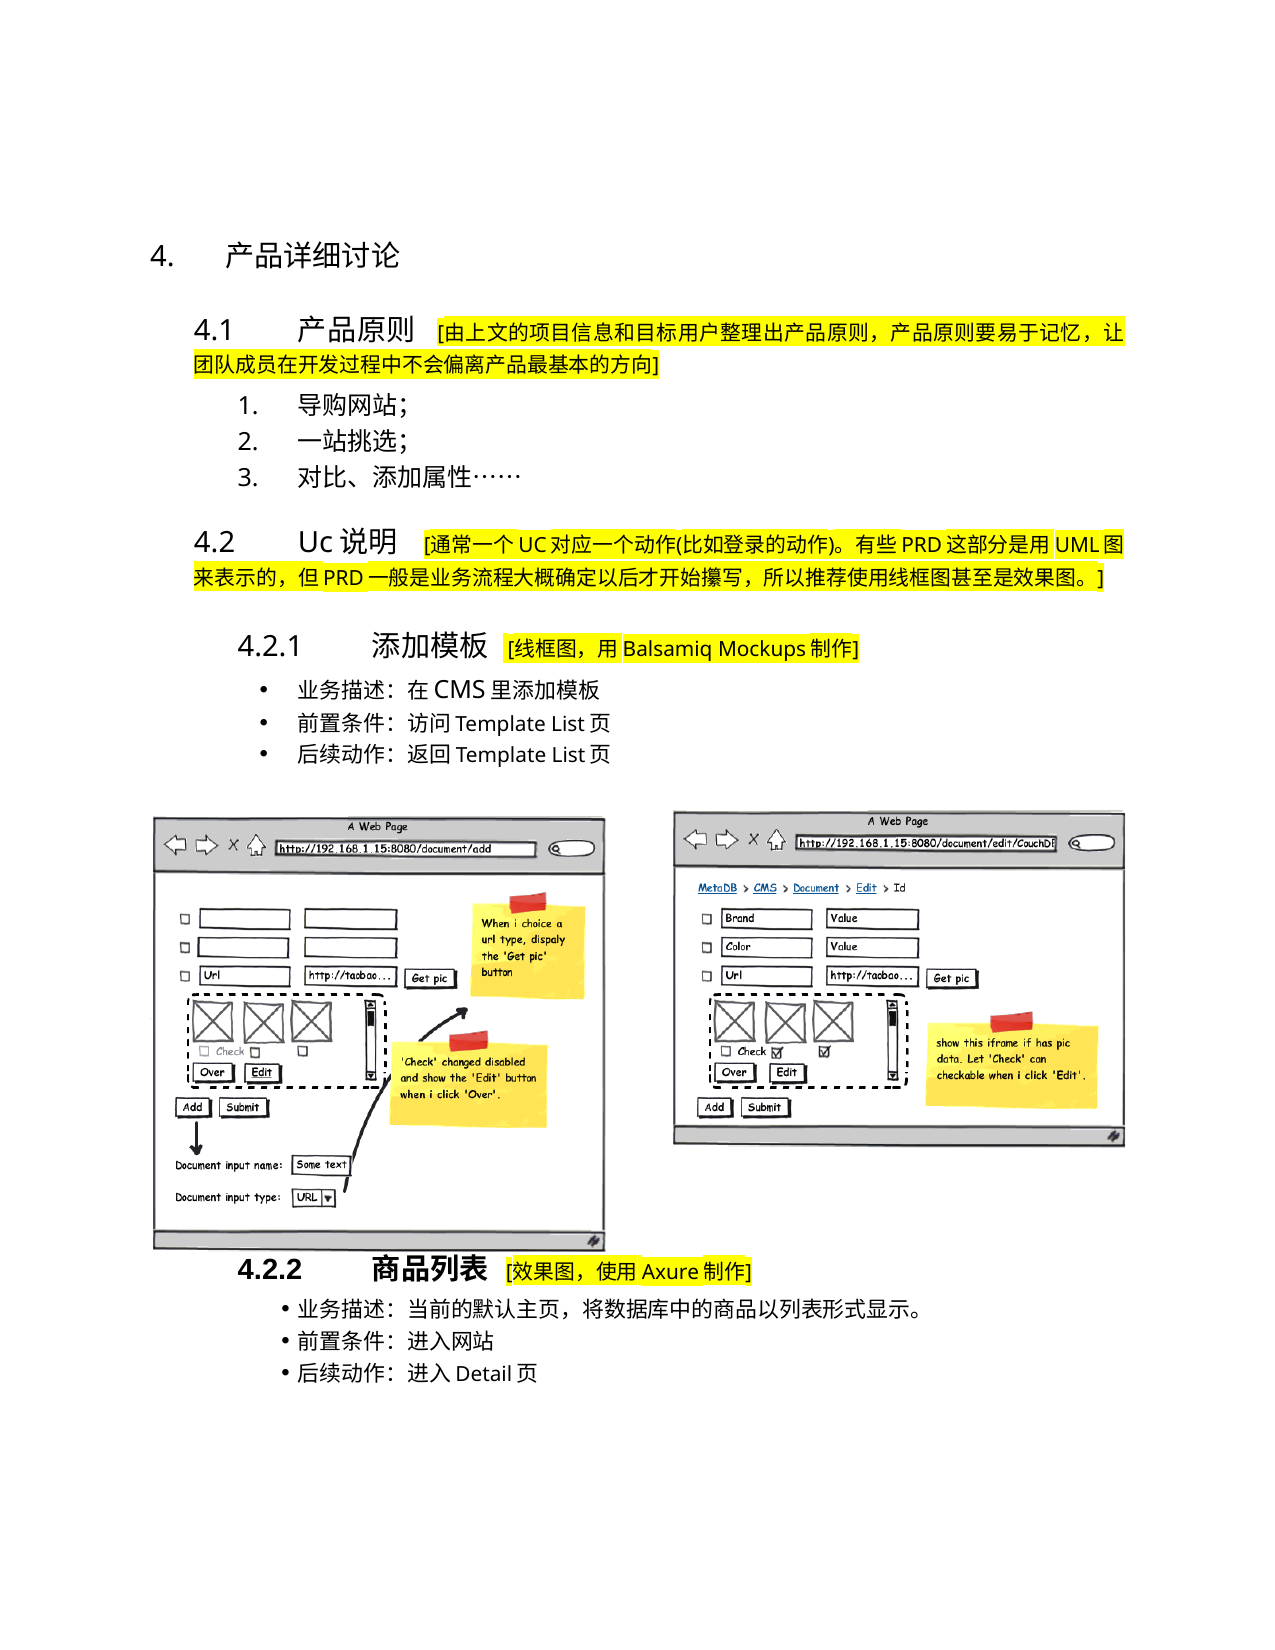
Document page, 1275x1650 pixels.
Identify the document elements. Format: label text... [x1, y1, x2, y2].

list 业务描述：在CMS里添加模板 [259, 671, 1125, 706]
list 导购网站； [237, 385, 1125, 421]
list 前置条件：进入网站 [281, 1324, 1125, 1356]
subtitle 4.2.1 添加模板 [线框图，用Balsamiq Mockups制作] [237, 623, 1125, 665]
subtitle 4.2 Uc说明 [通常一个UC对应一个动作(比如登录的动作)。有些PRD这部分是用UML图来表示的，但PRD一般是业务流程大概确定以后才开始攥写，所以推荐使用线框图甚至是效果图。] [194, 519, 1125, 592]
list 后续动作：进入Detail页 [281, 1356, 1125, 1387]
subtitle 4.2.2 商品列表 [效果图，使用Axure制作] [237, 1252, 1125, 1286]
list 前置条件：访问Template List页 [259, 706, 1125, 737]
list 一站挑选； [237, 421, 1125, 458]
subtitle 4. 产品详细讨论 [150, 232, 1125, 275]
picture [150, 810, 1125, 1252]
list 后续动作：返回 Template List页 [259, 737, 1125, 769]
subtitle 4.1 产品原则 [由上文的项目信息和目标用户整理出产品原则，产品原则要易于记忆，让团队成员在开发过程中不会偏离产品最基本的方向] [194, 306, 1125, 379]
list 对比、添加属性…… [237, 458, 1125, 494]
list 业务描述：当前的默认主页，将数据库中的商品以列表形式显示。 [281, 1292, 1125, 1324]
